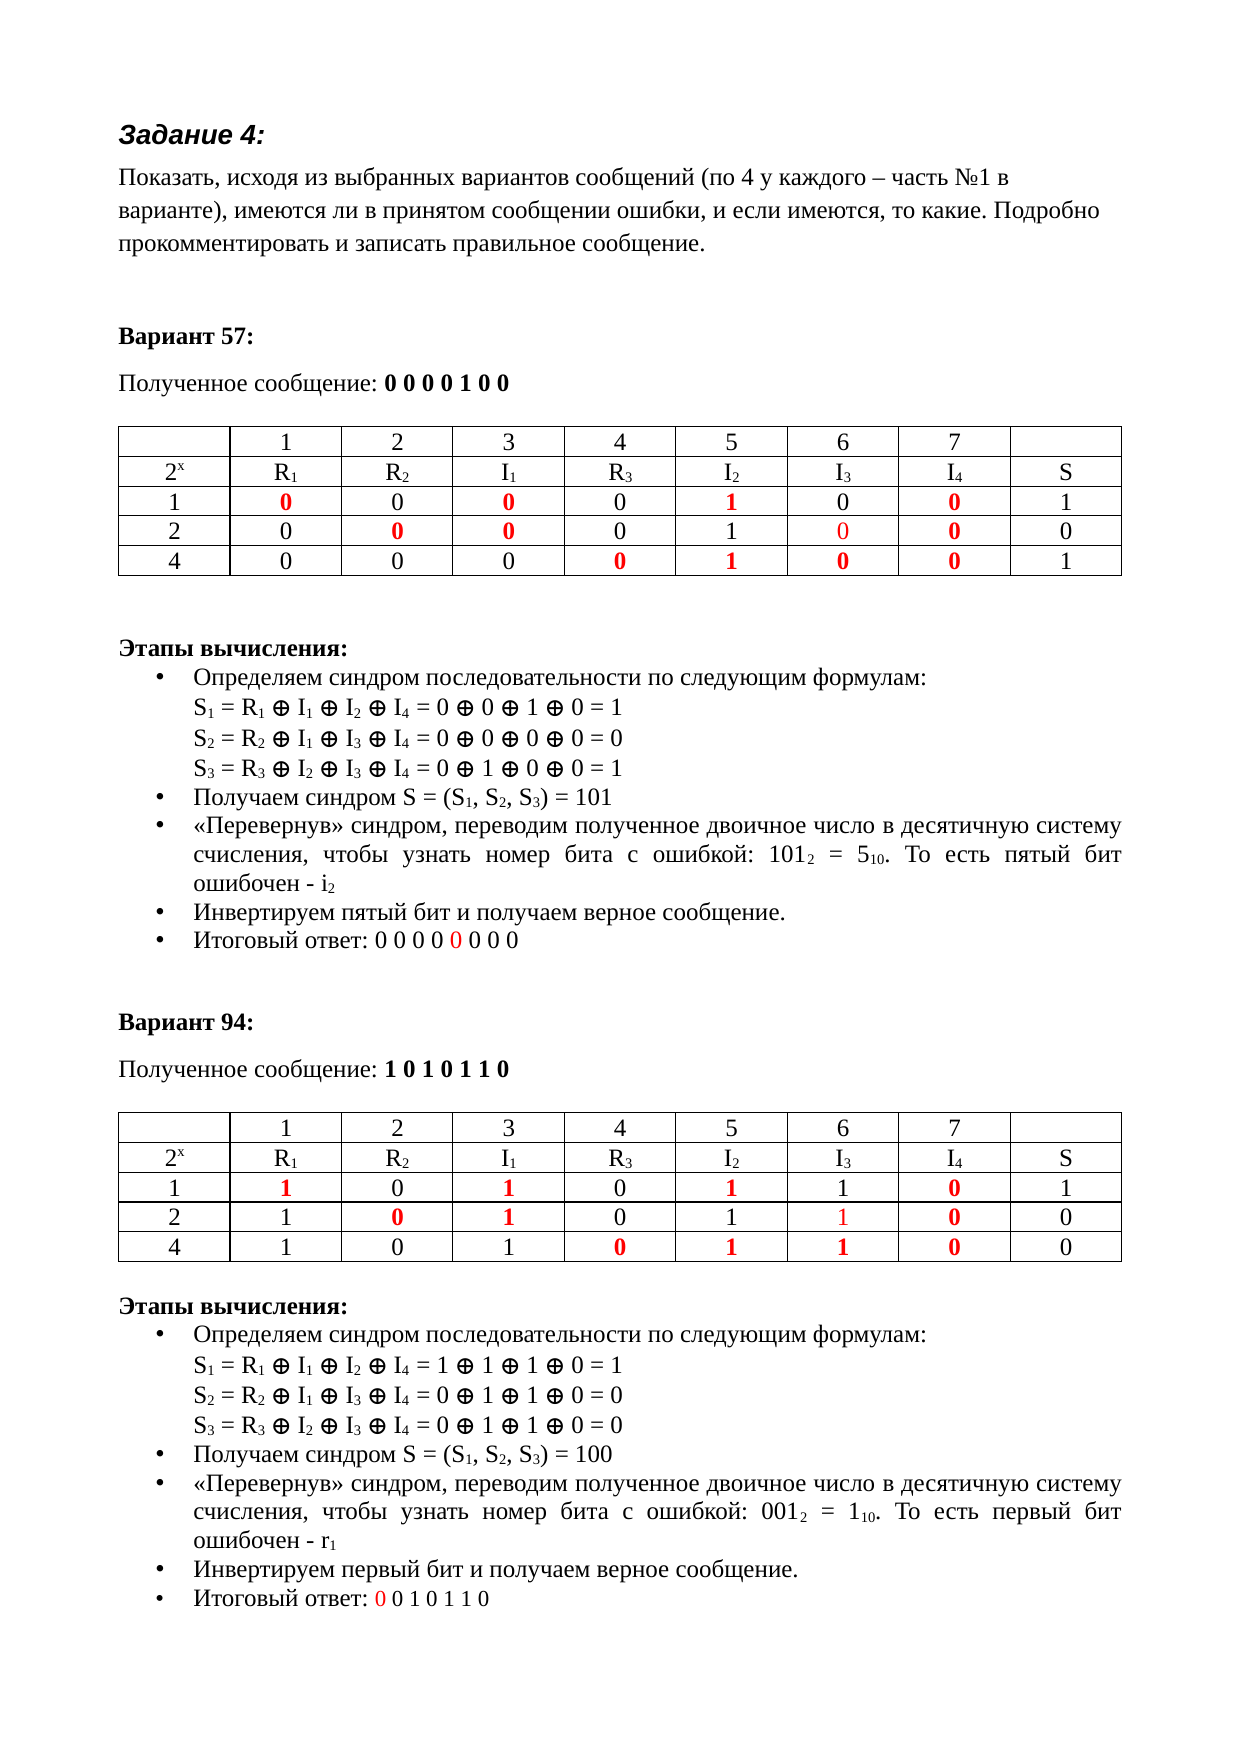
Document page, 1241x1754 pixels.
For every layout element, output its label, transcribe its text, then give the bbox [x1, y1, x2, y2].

table_cell I2 [676, 1143, 787, 1172]
table_cell 0 [899, 1203, 1010, 1231]
table_cell 1 [231, 1173, 341, 1201]
table_cell 1 [676, 546, 787, 575]
table_cell 0 [231, 516, 341, 545]
list S1 = R1 ⊕ I1 ⊕ I2 ⊕ I4 = 1 ⊕ 1 ⊕ 1 ⊕ 0 = 1 [156, 1348, 1122, 1378]
table_cell I1 [453, 457, 564, 486]
table_cell 0 [1011, 516, 1121, 545]
text Полученное сообщение: 1 0 1 0 1 1 0 [118, 1054, 1122, 1083]
table_header 5 [676, 1113, 787, 1142]
table_cell 0 [899, 1173, 1010, 1201]
table_cell 1 [676, 516, 787, 545]
table_header 1 [231, 427, 341, 456]
table_cell 0 [453, 546, 564, 575]
table_cell 0 [899, 487, 1010, 515]
table_header 4 [565, 1113, 675, 1142]
table_cell S [1011, 1143, 1121, 1172]
table_header [1011, 1113, 1121, 1142]
table_cell 0 [231, 487, 341, 515]
table_cell 1 [453, 1173, 564, 1201]
list Получаем синдром S = (S1, S2, S3) = 100 [156, 1439, 1122, 1468]
table_cell I2 [676, 457, 787, 486]
list «Перевернув» синдром, переводим полученное двоичное число в десятичную систему счисления, чтобы узнать номер бита с ошибкой: 1012 = 510. То есть пятый бит ошибочен - i2 [156, 810, 1122, 897]
table_cell 0 [899, 516, 1010, 545]
table_header 7 [899, 427, 1010, 456]
table_cell R1 [231, 457, 341, 486]
table_cell 1 [788, 1173, 898, 1201]
table_cell 1 [453, 1232, 564, 1261]
table_cell 1 [231, 1232, 341, 1261]
table_cell 0 [788, 546, 898, 575]
table_cell I4 [899, 1143, 1010, 1172]
table_cell R3 [565, 457, 675, 486]
list S3 = R3 ⊕ I2 ⊕ I3 ⊕ I4 = 0 ⊕ 1 ⊕ 1 ⊕ 0 = 0 [156, 1409, 1122, 1439]
list S1 = R1 ⊕ I1 ⊕ I2 ⊕ I4 = 0 ⊕ 0 ⊕ 1 ⊕ 0 = 1 [156, 691, 1122, 721]
table_cell I1 [453, 1143, 564, 1172]
table_header 4 [565, 427, 675, 456]
table_cell 0 [1011, 1232, 1121, 1261]
table_cell 0 [1011, 1203, 1121, 1231]
table_header 1 [231, 1113, 341, 1142]
table_cell 1 [1011, 546, 1121, 575]
table_cell 2x [119, 1143, 229, 1172]
table_cell I4 [899, 457, 1010, 486]
table_cell 0 [565, 1232, 675, 1261]
table_cell 1 [788, 1203, 898, 1231]
table_cell 0 [453, 516, 564, 545]
text Этапы вычисления: [118, 1291, 1122, 1319]
table_header 5 [676, 427, 787, 456]
table_header 2 [342, 1113, 452, 1142]
list Инвертируем пятый бит и получаем верное сообщение. [156, 897, 1122, 925]
table_cell R2 [342, 1143, 452, 1172]
list Определяем синдром последовательности по следующим формулам: [156, 1319, 1122, 1348]
list S2 = R2 ⊕ I1 ⊕ I3 ⊕ I4 = 0 ⊕ 0 ⊕ 0 ⊕ 0 = 0 [156, 721, 1122, 751]
table_cell 0 [342, 1232, 452, 1261]
table_cell 1 [231, 1203, 341, 1231]
table_cell 0 [342, 1173, 452, 1201]
table_cell 4 [119, 1232, 229, 1261]
table_cell I3 [788, 457, 898, 486]
list Определяем синдром последовательности по следующим формулам: [156, 662, 1122, 691]
table_header 2 [342, 427, 452, 456]
text Этапы вычисления: [118, 633, 1122, 662]
table_cell 0 [565, 1203, 675, 1231]
table_cell 1 [676, 1232, 787, 1261]
table_cell 0 [788, 487, 898, 515]
table_header [1011, 427, 1121, 456]
table_cell 0 [342, 487, 452, 515]
table_cell 0 [342, 516, 452, 545]
table_cell 1 [1011, 487, 1121, 515]
table_cell 2 [119, 1203, 229, 1231]
table_cell I3 [788, 1143, 898, 1172]
table_cell 1 [788, 1232, 898, 1261]
table_cell R1 [231, 1143, 341, 1172]
table_cell 0 [565, 546, 675, 575]
table_header [119, 427, 229, 456]
table_cell 2 [119, 516, 229, 545]
table_cell S [1011, 457, 1121, 486]
list «Перевернув» синдром, переводим полученное двоичное число в десятичную систему счисления, чтобы узнать номер бита с ошибкой: 0012 = 110. То есть первый бит ошибочен - r1 [156, 1468, 1122, 1554]
list Итоговый ответ: 0 0 1 0 1 1 0 [156, 1583, 1122, 1611]
table_cell 0 [342, 1203, 452, 1231]
table_header 3 [453, 1113, 564, 1142]
table_cell 0 [231, 546, 341, 575]
table_header 6 [788, 1113, 898, 1142]
table_cell 0 [788, 516, 898, 545]
table_cell R3 [565, 1143, 675, 1172]
table_cell 1 [676, 1173, 787, 1201]
list Инвертируем первый бит и получаем верное сообщение. [156, 1554, 1122, 1583]
table_cell 1 [453, 1203, 564, 1231]
table_cell 2x [119, 457, 229, 486]
text Полученное сообщение: 0 0 0 0 1 0 0 [118, 368, 1122, 397]
table_header [119, 1113, 229, 1142]
subtitle Задание 4: [118, 118, 1122, 150]
table_cell 0 [565, 516, 675, 545]
table_cell 1 [676, 487, 787, 515]
table_cell 1 [676, 1203, 787, 1231]
table_header 6 [788, 427, 898, 456]
text Показать, исходя из выбранных вариантов сообщений (по 4 у каждого – часть №1 в варианте), имеются ли в принятом сообщении ошибки, и если имеются, то какие. Подробно прокомментировать и записать правильное сообщение. [118, 162, 1122, 257]
table_cell 0 [565, 487, 675, 515]
text Вариант 94: [118, 1007, 1122, 1036]
table_cell 1 [1011, 1173, 1121, 1201]
table_cell 1 [119, 1173, 229, 1201]
text Вариант 57: [118, 321, 1122, 350]
list S2 = R2 ⊕ I1 ⊕ I3 ⊕ I4 = 0 ⊕ 1 ⊕ 1 ⊕ 0 = 0 [156, 1378, 1122, 1409]
table_cell 0 [899, 1232, 1010, 1261]
table_header 7 [899, 1113, 1010, 1142]
table_cell 1 [119, 487, 229, 515]
table_cell R2 [342, 457, 452, 486]
table_cell 0 [342, 546, 452, 575]
table_cell 0 [453, 487, 564, 515]
table_cell 4 [119, 546, 229, 575]
list S3 = R3 ⊕ I2 ⊕ I3 ⊕ I4 = 0 ⊕ 1 ⊕ 0 ⊕ 0 = 1 [156, 751, 1122, 782]
list Итоговый ответ: 0 0 0 0 0 0 0 0 [156, 925, 1122, 954]
table_header 3 [453, 427, 564, 456]
list Получаем синдром S = (S1, S2, S3) = 101 [156, 782, 1122, 810]
table_cell 0 [899, 546, 1010, 575]
table_cell 0 [565, 1173, 675, 1201]
